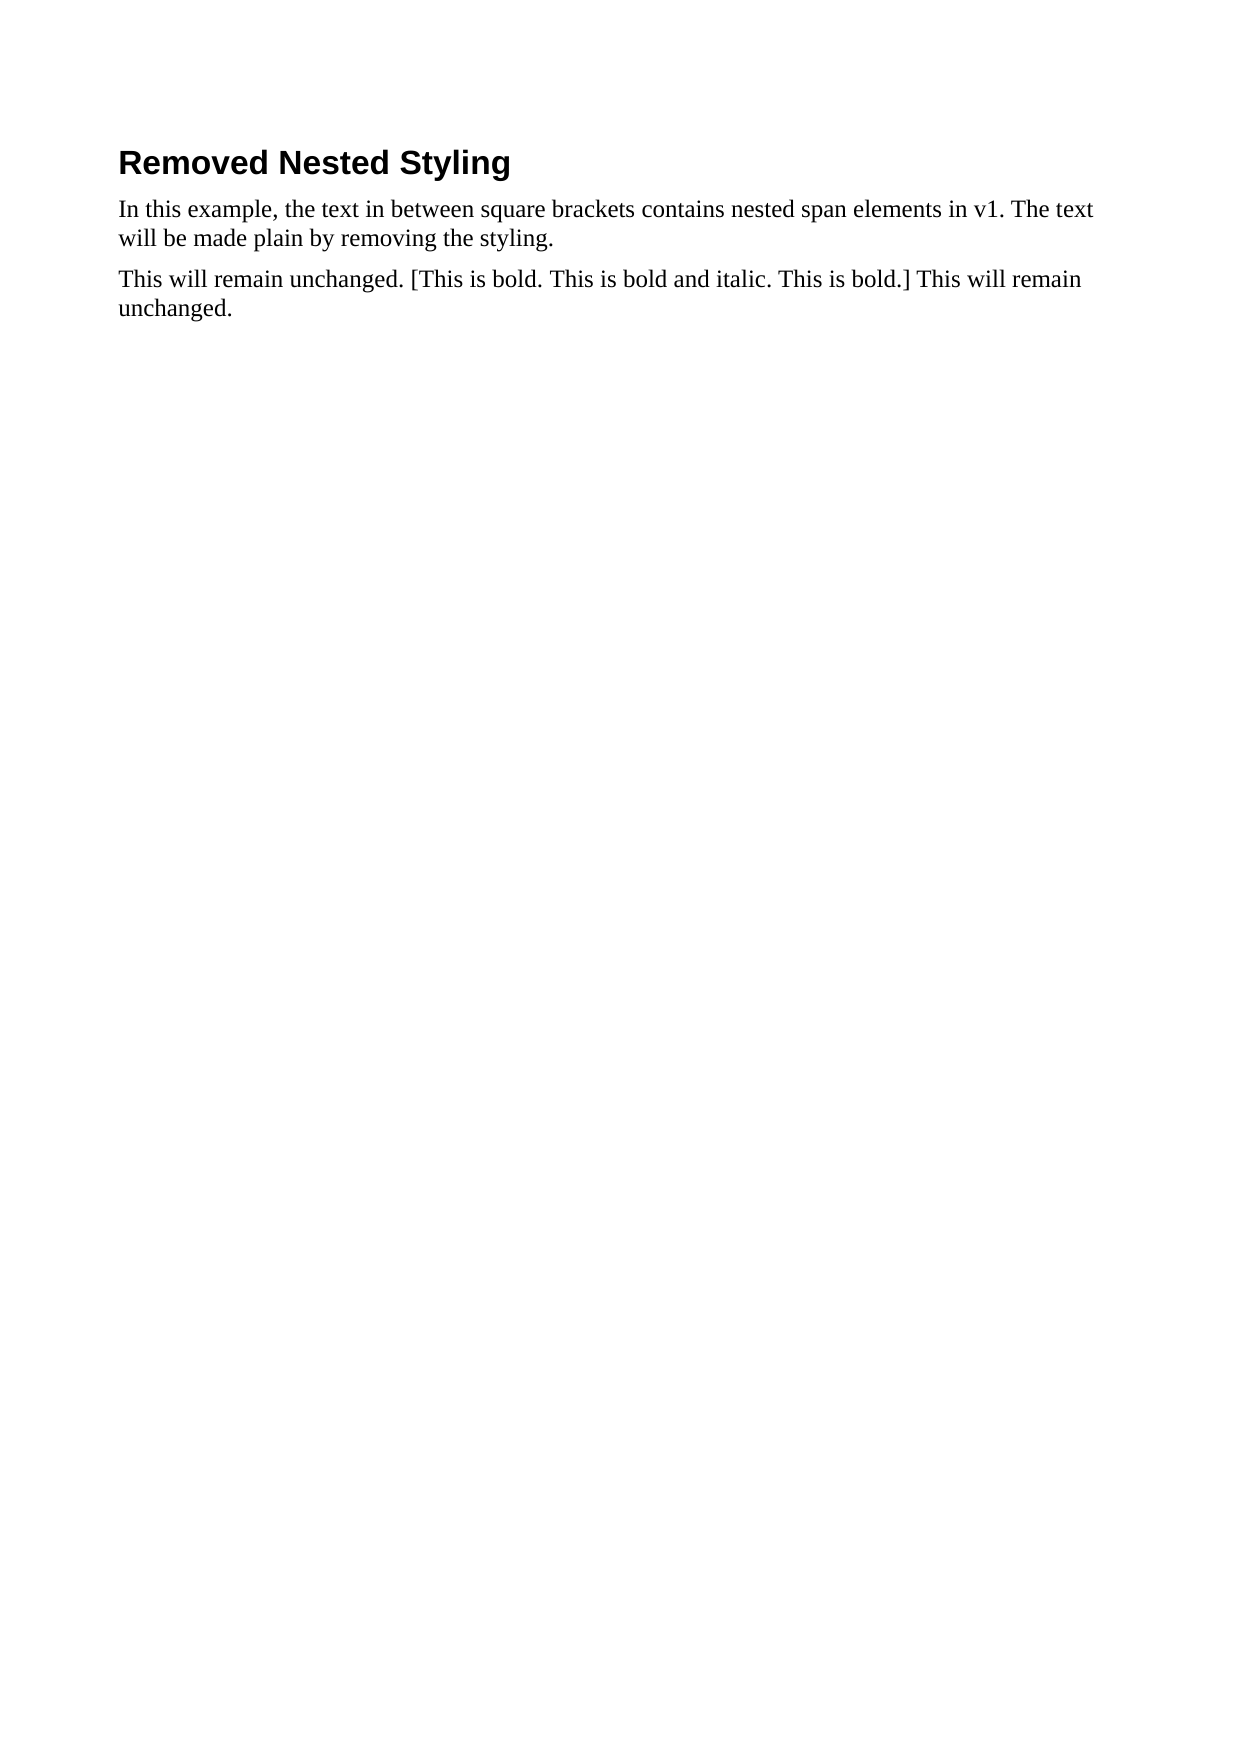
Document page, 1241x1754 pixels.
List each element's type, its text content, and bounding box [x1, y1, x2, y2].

text In this example, the text in between square brackets contains nested span elements in v1. The text will be made plain by removing the styling. [118, 194, 1122, 252]
subtitle Removed Nested Styling [118, 143, 1122, 182]
text This will remain unchanged. [This is bold. This is bold and italic. This is bold.] This will remain unchanged. [118, 264, 1122, 322]
